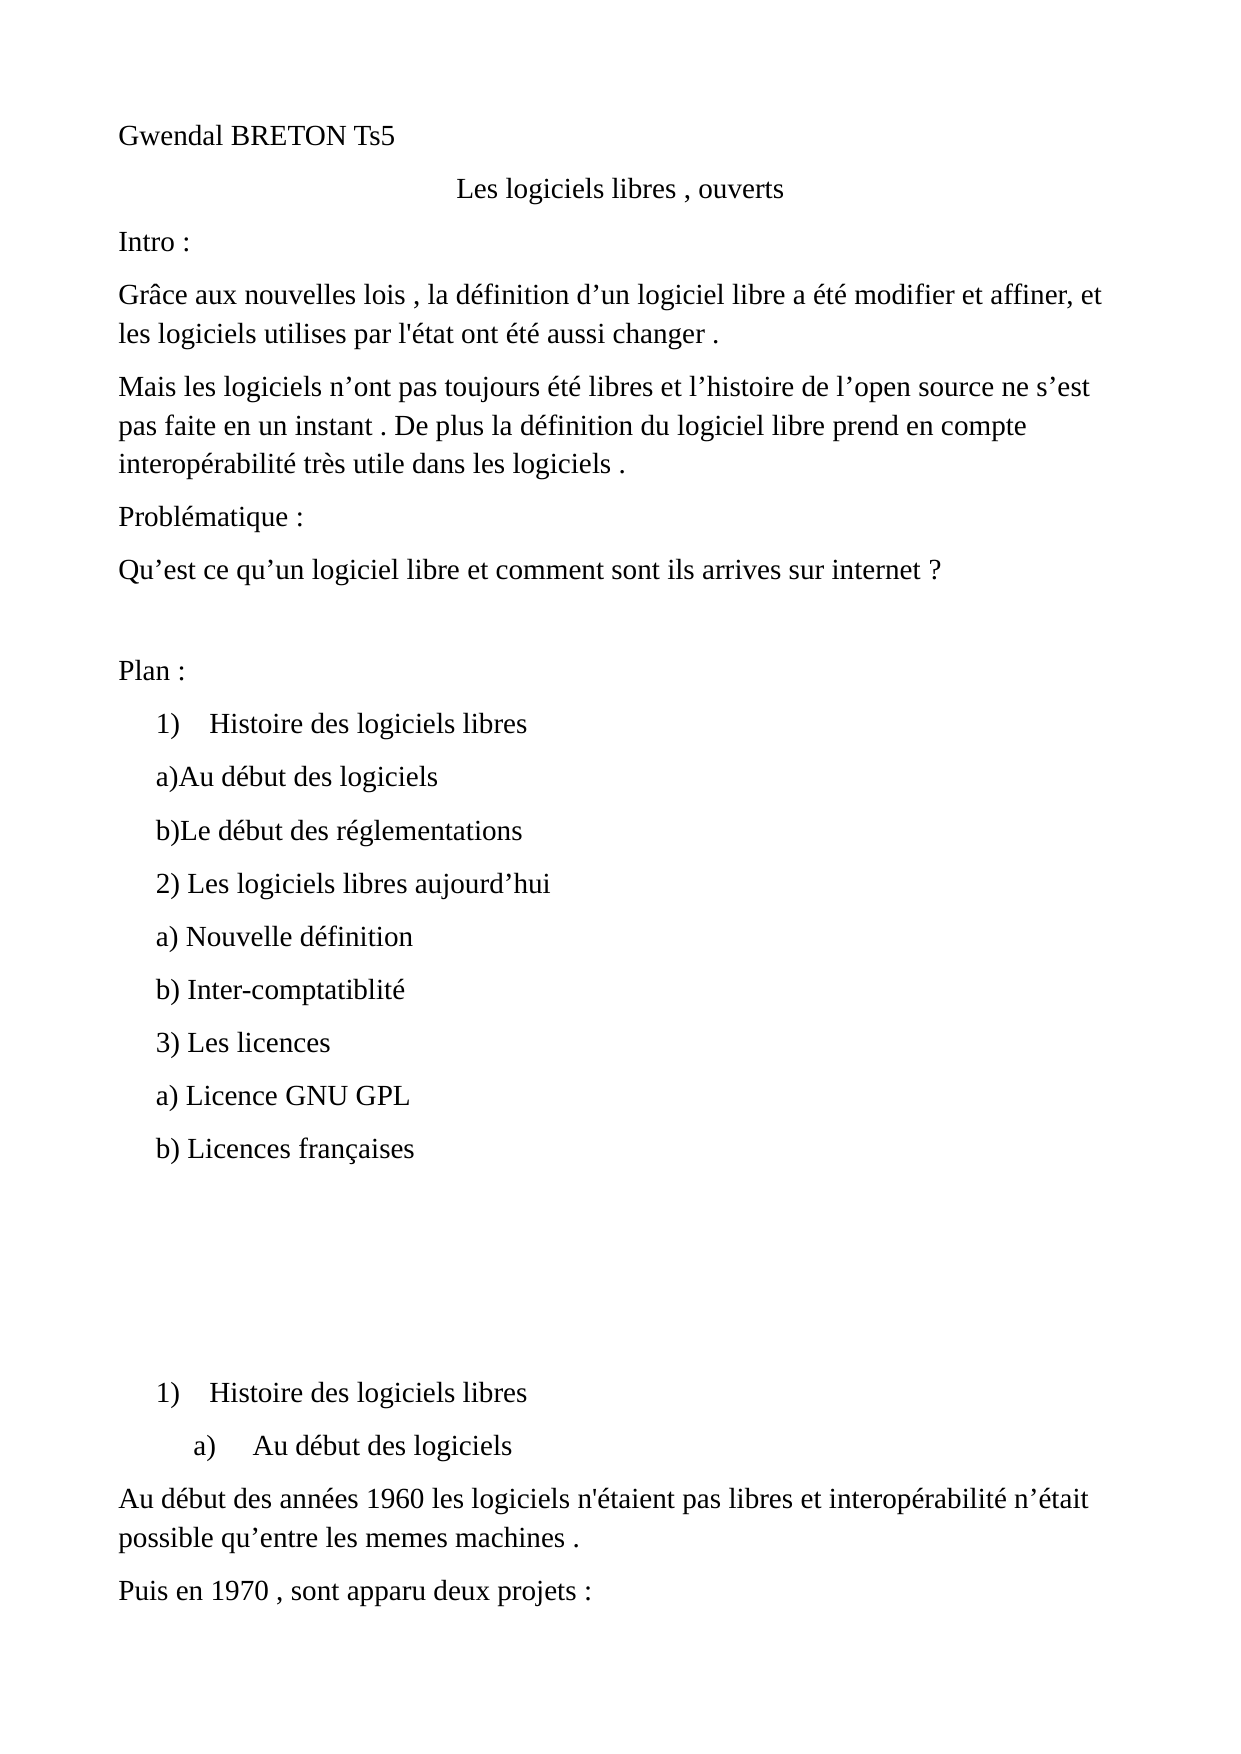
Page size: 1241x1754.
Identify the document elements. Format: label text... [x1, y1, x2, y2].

text b)Le début des réglementations [156, 813, 1122, 846]
text 2) Les logiciels libres aujourd’hui [156, 866, 1122, 899]
text a) Au début des logiciels [193, 1428, 1122, 1462]
text Au début des années 1960 les logiciels n'étaient pas libres et interopérabilité n’était possible qu’entre les memes machines . [118, 1481, 1122, 1553]
text a) Licence GNU GPL [156, 1078, 1122, 1112]
text Intro : [118, 224, 1122, 258]
text b) Inter-comptatiblité [156, 972, 1122, 1006]
text Mais les logiciels n’ont pas toujours été libres et l’histoire de l’open source ne s’est pas faite en un instant . De plus la définition du logiciel libre prend en compte interopérabilité très utile dans les logiciels . [118, 369, 1122, 480]
text Les logiciels libres , ouverts [118, 171, 1122, 205]
text Gwendal BRETON Ts5 [118, 118, 1122, 152]
text a) Nouvelle définition [156, 919, 1122, 952]
text a)Au début des logiciels [156, 759, 1122, 793]
text Qu’est ce qu’un logiciel libre et comment sont ils arrives sur internet ? [118, 552, 1122, 586]
text Plan : [118, 653, 1122, 687]
text Grâce aux nouvelles lois , la définition d’un logiciel libre a été modifier et affiner, et les logiciels utilises par l'état ont été aussi changer . [118, 277, 1122, 349]
text b) Licences françaises [156, 1131, 1122, 1165]
text 1) Histoire des logiciels libres [156, 706, 1122, 740]
text Puis en 1970 , sont apparu deux projets : [118, 1573, 1122, 1606]
text 3) Les licences [156, 1025, 1122, 1059]
text 1) Histoire des logiciels libres [156, 1375, 1122, 1408]
text Problématique : [118, 499, 1122, 533]
